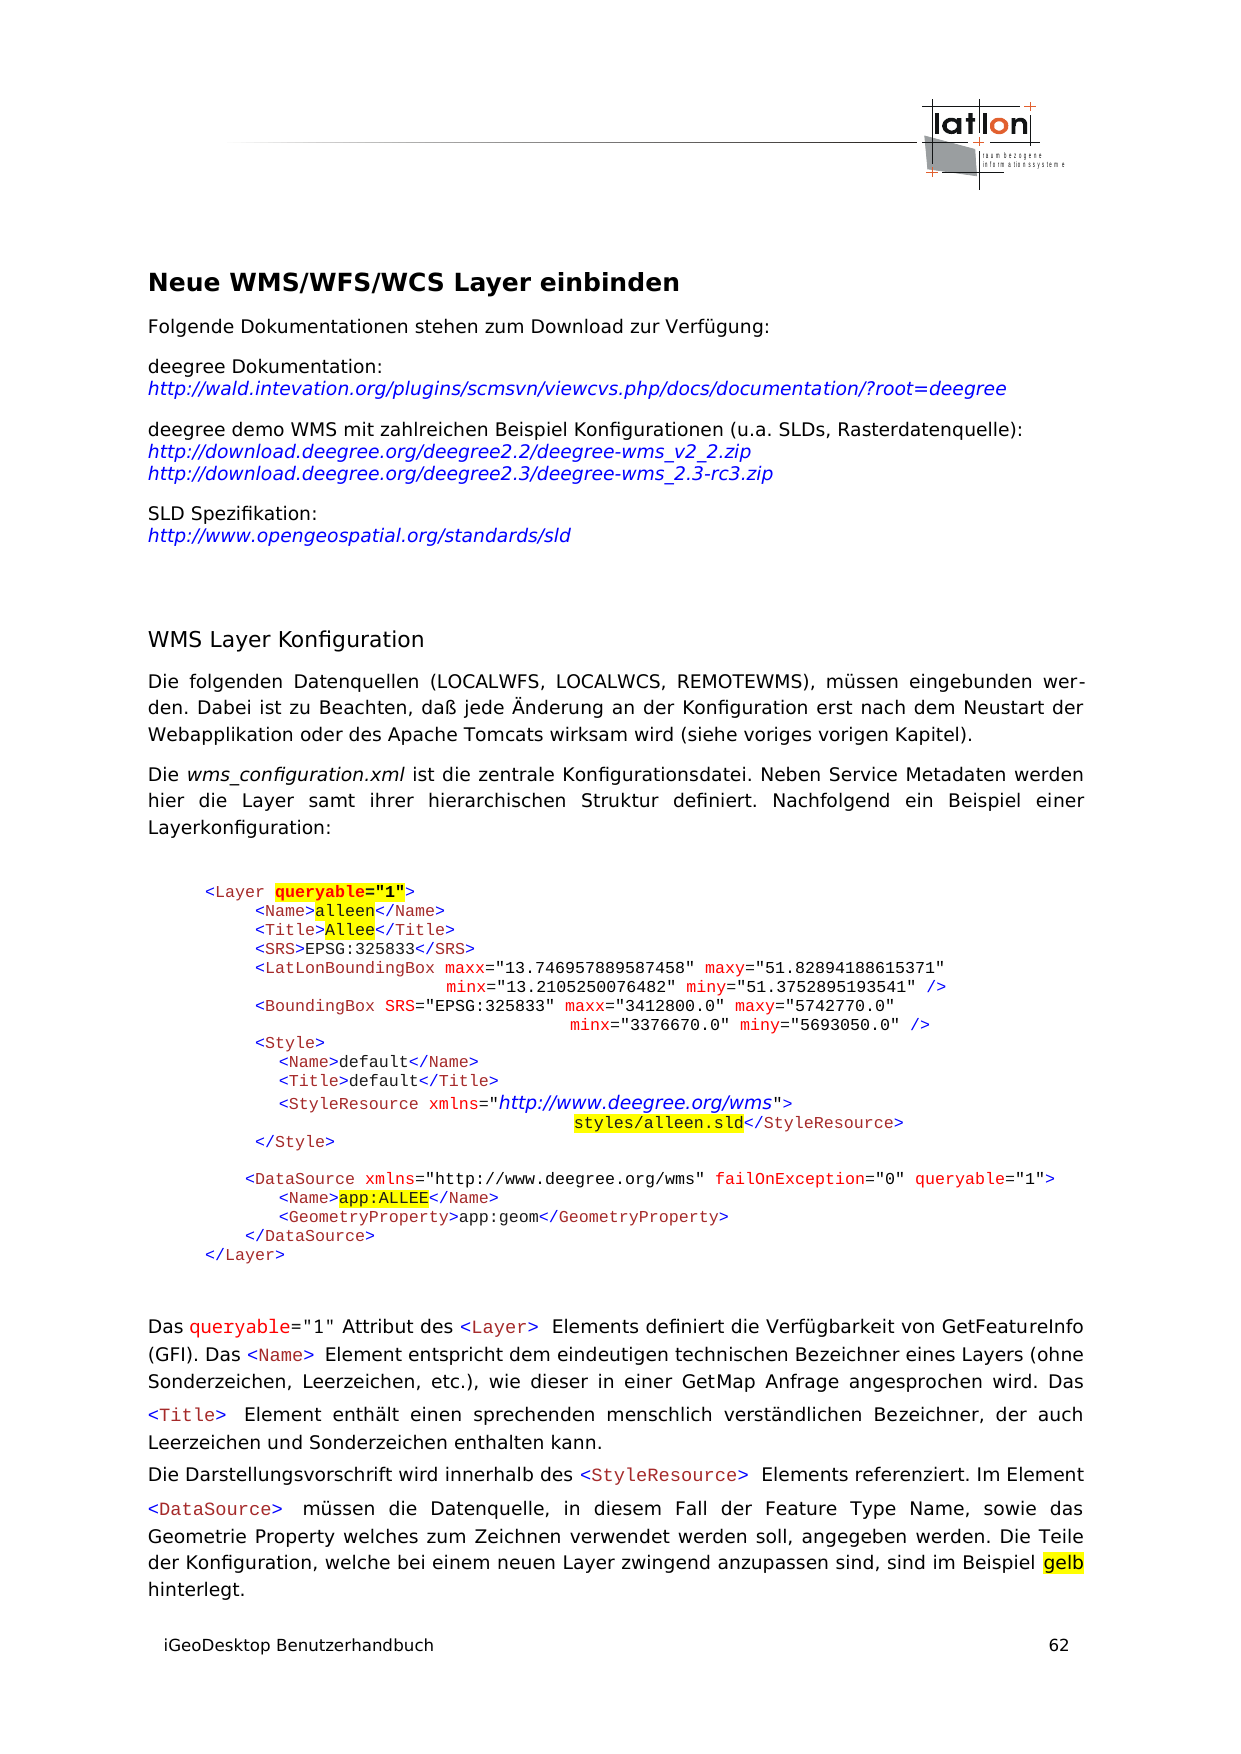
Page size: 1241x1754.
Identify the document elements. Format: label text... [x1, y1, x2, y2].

text Die wms_configuration.xml ist die zentrale Konfigurations­datei. Neben Service Metada­ten werden hier die Layer samt ihrer hierarchischen Struk­tur definiert. Nachfolgend ein Beispiel ei­ner Layerkonfiguration: [148, 764, 1084, 865]
text <DataSource xmlns="http://www.deegree.org/wms" failOnException="0" queryable="1"> <Name>app:ALLEE</Name> <GeometryProperty>app:geom</GeometryProperty> </DataSource> </Layer> [205, 1171, 1085, 1265]
text Das queryable="1" Attribut des <Layer> Elements definiert die Verfügbarkeit von GetFeatu­reInfo (GFI). Das <Name> Element entspricht dem eindeutigen technischen Be­zeichner eines Layers (ohne Sonderzeichen, Leerzeichen, etc.), wie dieser in einer Get­Map Anfrage angespro­chen wird. Das <Title> Element enthält einen sprechenden menschlich verständlichen Be­zeichner, der auch Leerzeichen und Sonderzeichen ent­halten kann. Die Darstellungsvorschrift wird innerhalb des <StyleResource> Ele­ments referenziert. Im Element <DataSource> müssen die Datenquelle, in diesem Fall der Feature Type Name, sowie das Geometrie Proper­ty welches zum Zeichnen verwen­det werden soll, angegeben werden. Die Teile der Konfigu­ration, welche bei einem neuen Layer zwingend anzupassen sind, sind im Beispiel gelb hin­terlegt. [148, 1284, 1084, 1600]
subtitle WMS Layer Konfiguration [148, 588, 1085, 652]
text Folgende Dokumentationen stehen zum Download zur Verfügung: [148, 316, 1085, 338]
subtitle Neue WMS/WFS/WCS Layer einbinden [148, 268, 1085, 298]
text deegree demo WMS mit zahlreichen Beispiel Konfigurationen (u.a. SLDs, Rasterdatenquelle): http://download.deegree.org/deegree2.2/deegree-wms_v2_2.zip http://download.deegree.org/deegree2.3/deegree-wms_2.3-rc3.zip [148, 419, 1085, 484]
text Die folgenden Datenquellen (LOCALWFS, LOCALWCS, REMOTEWMS), müssen eingebunden wer­den. Dabei ist zu Beachten, daß jede Änderung an der Konfiguration erst nach dem Neustart der Webapplikation oder des Apache Tomcats wirksam wird (siehe voriges vorigen Kapitel). [148, 671, 1085, 746]
text <Layer queryable="1"> <Name>alleen</Name> <Title>Allee</Title> <SRS>EPSG:325833</SRS> <LatLonBoundingBox maxx="13.746957889587458" maxy="51.82894188615371" minx="13.2105250076482" miny="51.3752895193541" /> <BoundingBox SRS="EPSG:325833" maxx="3412800.0" maxy="5742770.0" minx="3376670.0" miny="5693050.0" /> <Style> <Name>default</Name> <Title>default</Title> <StyleResource xmlns="http://www.deegree.org/wms"> styles/alleen.sld</StyleResource> </Style> [205, 883, 1085, 1152]
text SLD Spezifikation: http://www.opengeospatial.org/standards/sld [148, 503, 1085, 547]
text deegree Dokumentation: http://wald.intevation.org/plugins/scmsvn/viewcvs.php/docs/documenta­tion/?root=deegree [148, 356, 1085, 400]
